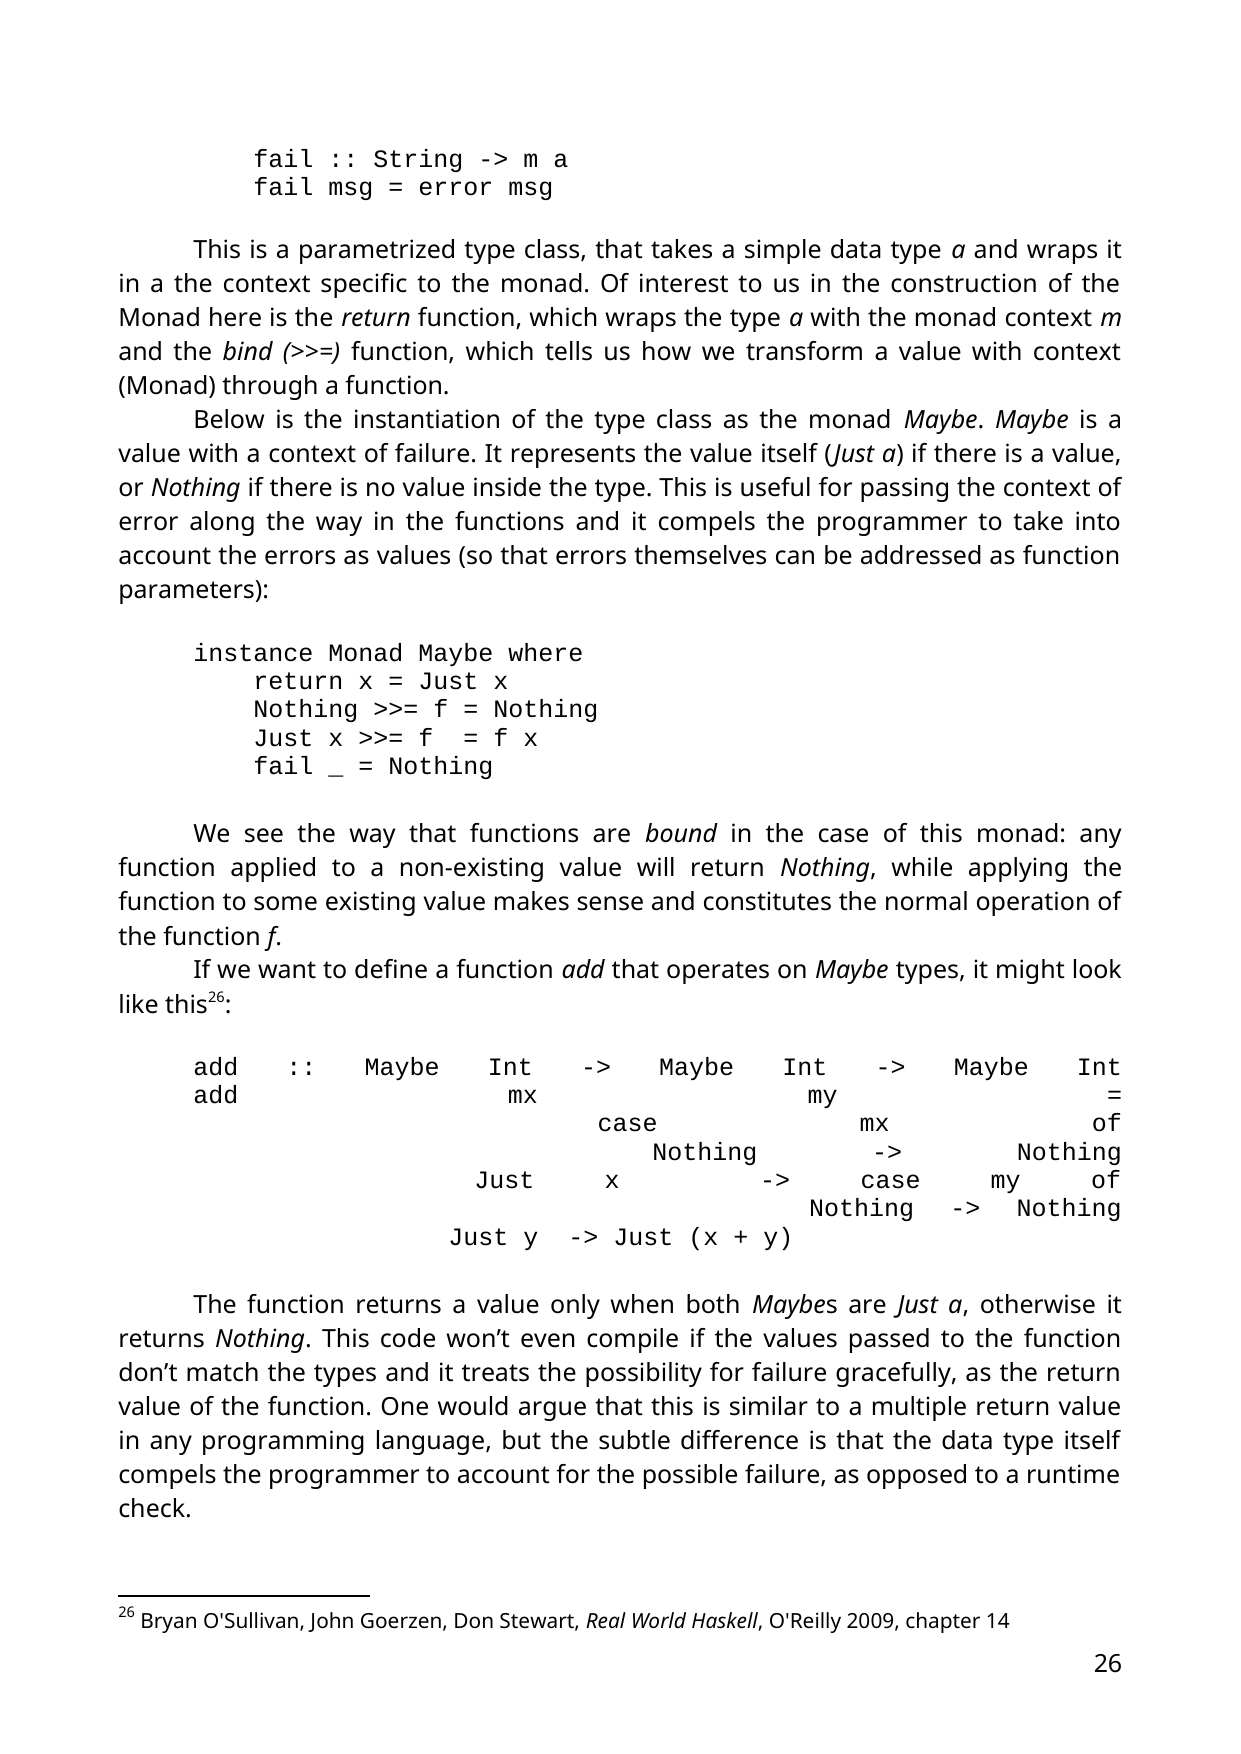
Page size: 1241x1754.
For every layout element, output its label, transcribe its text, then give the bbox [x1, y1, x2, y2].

text instance Monad Maybe where [193, 640, 1122, 668]
text Below is the instantiation of the type class as the monad Maybe. Maybe is a value with a context of failure. It represents the value itself (Just a) if there is a value, or Nothing if there is no value inside the type. This is useful for passing the context of error along the way in the functions and it compels the programmer to take into account the errors as values (so that errors themselves can be addressed as function parameters): [118, 402, 1122, 606]
text We see the way that functions are bound in the case of this monad: any function applied to a non-existing value will return Nothing, while applying the function to some existing value makes sense and constitutes the normal operation of the function f. [118, 816, 1122, 952]
text fail _ = Nothing [193, 753, 1122, 782]
text Bryan O'Sullivan, John Goerzen, Don Stewart, Real World Haskell, O'Reilly 2009, chapter 14 [118, 1602, 1122, 1636]
text fail :: String -> m a [193, 146, 1122, 175]
text The function returns a value only when both Maybes are Just a, otherwise it returns Nothing. This code won’t even compile if the values passed to the function don’t match the types and it treats the possibility for failure gracefully, as the return value of the function. One would argue that this is similar to a multiple return value in any programming language, but the subtle difference is that the data type itself compels the programmer to account for the possible failure, as opposed to a runtime check. [118, 1287, 1122, 1525]
text If we want to define a function add that operates on Maybe types, it might look like this: [118, 952, 1122, 1020]
text return x = Just x [193, 668, 1122, 697]
text Nothing >>= f = Nothing [193, 697, 1122, 725]
text Just x >>= f = f x [193, 725, 1122, 753]
text fail msg = error msg [193, 175, 1122, 203]
text add :: Maybe Int -> Maybe Int -> Maybe Int add mx my = case mx of Nothing -> Nothing Just x -> case my of Nothing -> Nothing Just y -> Just (x + y) [193, 1054, 1122, 1253]
text This is a parametrized type class, that takes a simple data type a and wraps it in a the context specific to the monad. Of interest to us in the construction of the Monad here is the return function, which wraps the type a with the monad context m and the bind (>>=) function, which tells us how we transform a value with context (Monad) through a function. [118, 231, 1122, 402]
